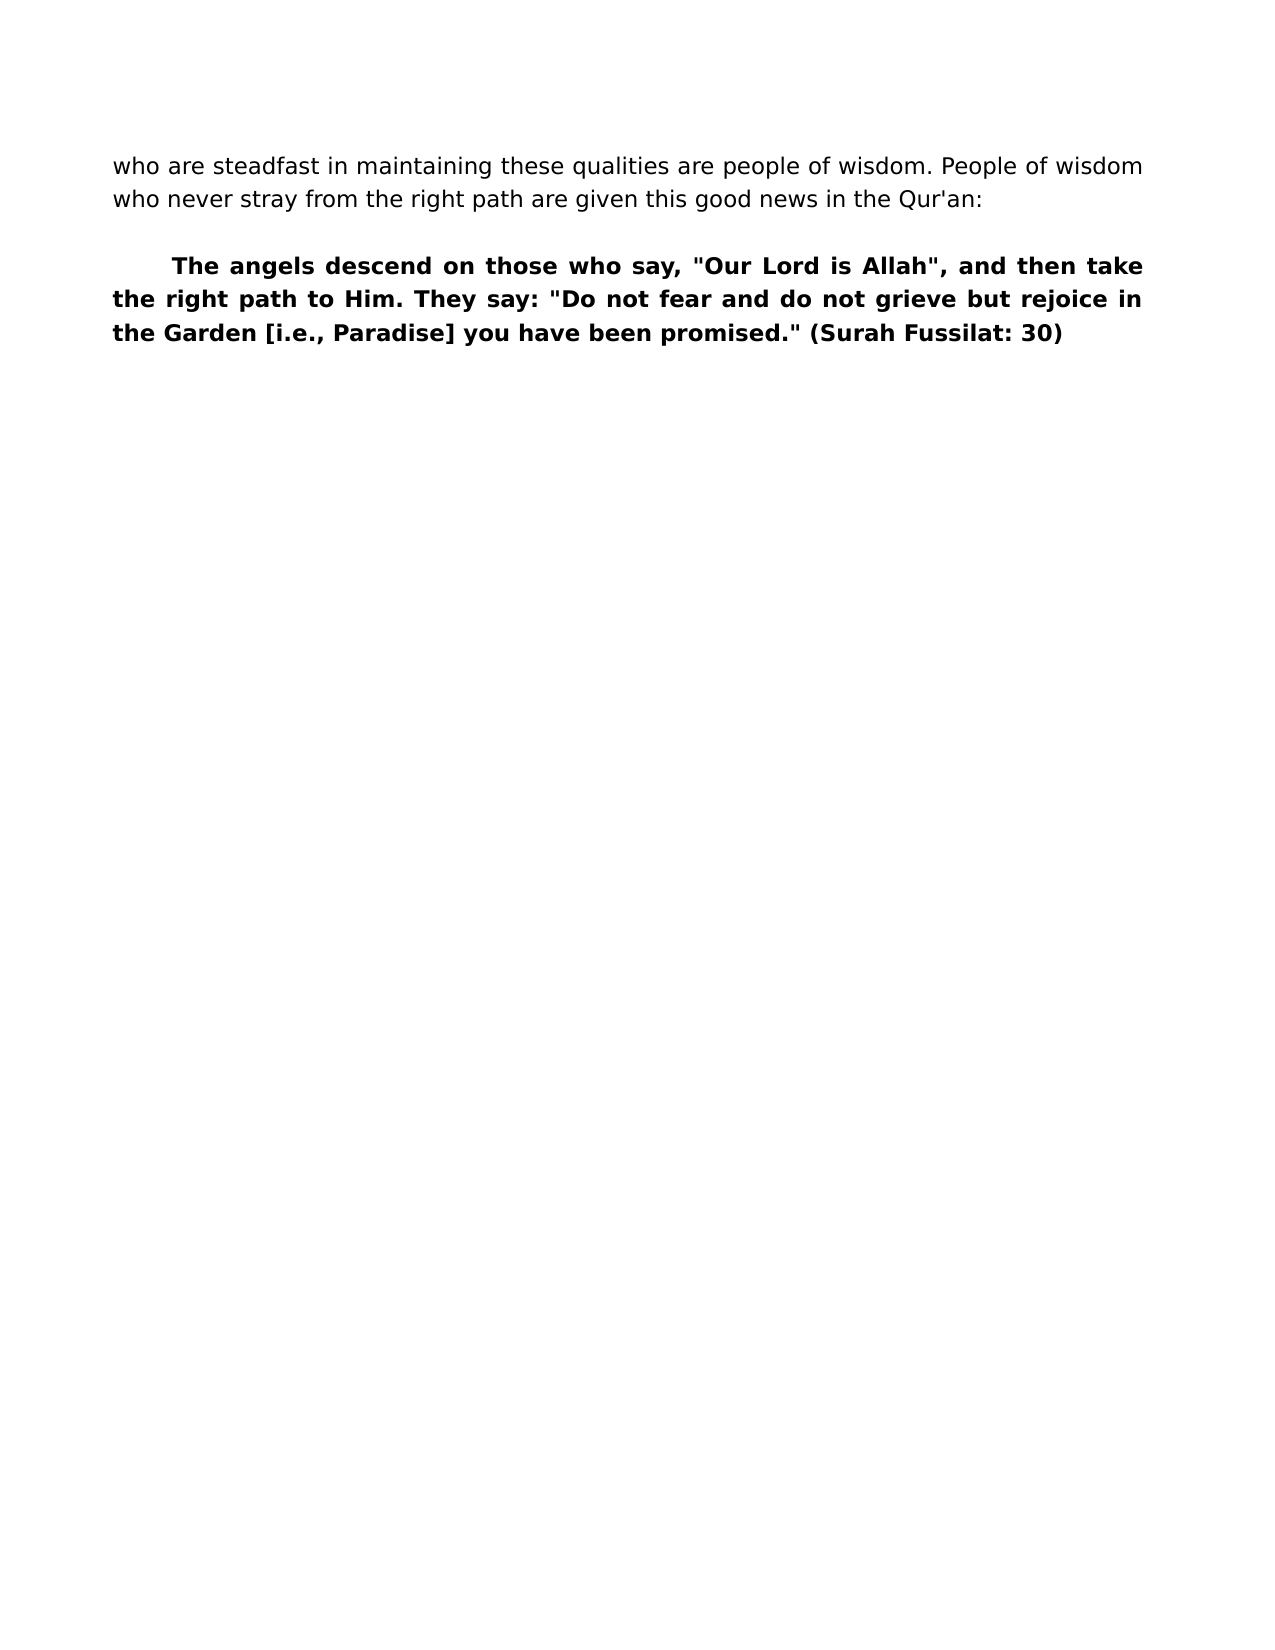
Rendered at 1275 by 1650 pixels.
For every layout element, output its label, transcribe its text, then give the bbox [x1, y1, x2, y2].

text The angels descend on those who say, "Our Lord is Allah", and then take the right path to Him. They say: "Do not fear and do not grieve but rejoice in the Garden [i.e., Paradise] you have been promised." (Surah Fussilat: 30) [112, 248, 1145, 348]
text who are steadfast in maintaining these qualities are people of wisdom. People of wisdom who never stray from the right path are given this good news in the Qur'an: [112, 148, 1145, 214]
